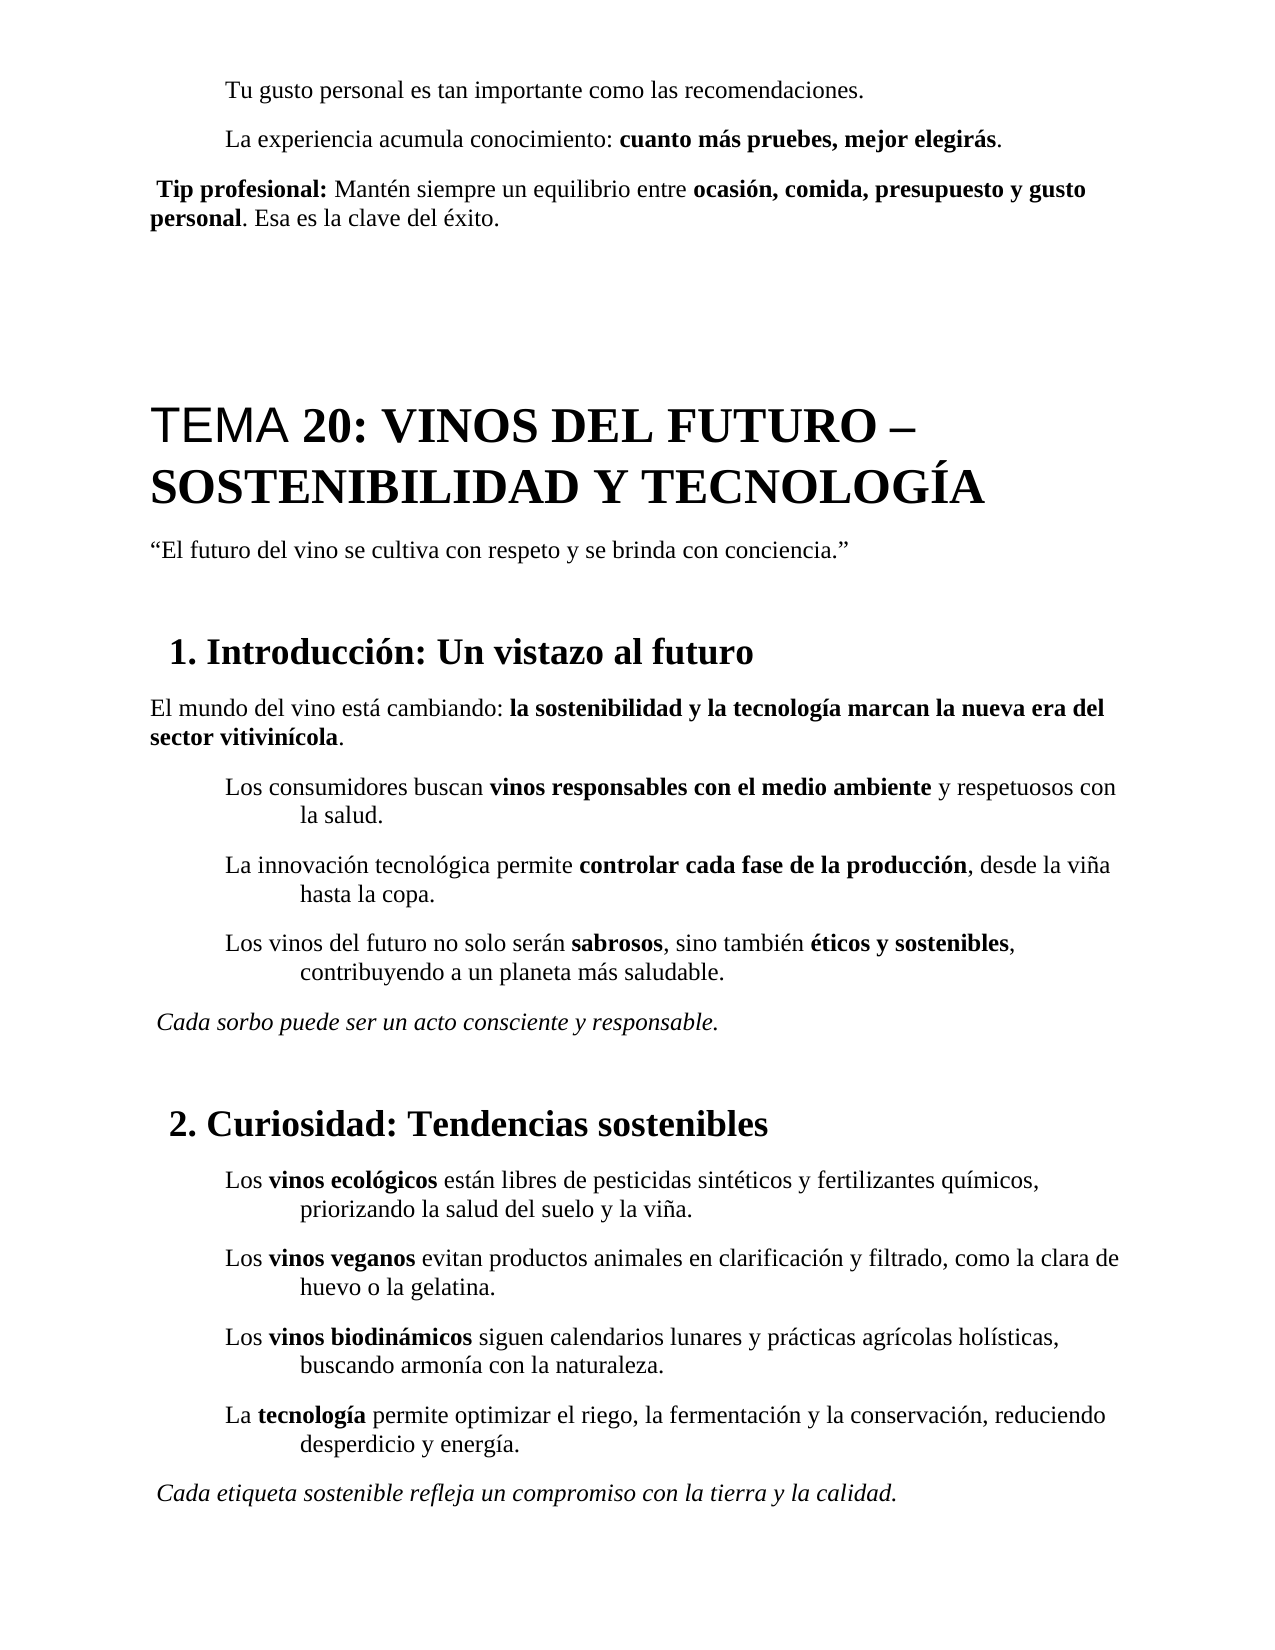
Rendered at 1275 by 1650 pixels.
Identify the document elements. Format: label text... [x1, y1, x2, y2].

list Los vinos del futuro no solo serán sabrosos, sino también éticos y sostenibles, contribuyendo a un planeta más saludable. [187, 928, 1125, 986]
text TEMA 20: VINOS DEL FUTURO – SOSTENIBILIDAD Y TECNOLOGÍA [150, 389, 1125, 514]
text 1. Introducción: Un vistazo al futuro [150, 629, 1125, 673]
text Tip profesional: Mantén siempre un equilibrio entre ocasión, comida, presupuesto y gusto personal. Esa es la clave del éxito. [150, 174, 1125, 232]
list Tu gusto personal es tan importante como las recomendaciones. [187, 75, 1125, 104]
list Los vinos veganos evitan productos animales en clarificación y filtrado, como la clara de huevo o la gelatina. [187, 1243, 1125, 1301]
list La tecnología permite optimizar el riego, la fermentación y la conservación, reduciendo desperdicio y energía. [187, 1400, 1125, 1457]
text Cada etiqueta sostenible refleja un compromiso con la tierra y la calidad. [150, 1478, 1125, 1507]
list La innovación tecnológica permite controlar cada fase de la producción, desde la viña hasta la copa. [187, 850, 1125, 908]
text 2. Curiosidad: Tendencias sostenibles [150, 1101, 1125, 1144]
list Los vinos ecológicos están libres de pesticidas sintéticos y fertilizantes químicos, priorizando la salud del suelo y la viña. [187, 1165, 1125, 1222]
text El mundo del vino está cambiando: la sostenibilidad y la tecnología marcan la nueva era del sector vitivinícola. [150, 693, 1125, 751]
text Cada sorbo puede ser un acto consciente y responsable. [150, 1007, 1125, 1036]
list La experiencia acumula conocimiento: cuanto más pruebes, mejor elegirás. [187, 124, 1125, 153]
list Los vinos biodinámicos siguen calendarios lunares y prácticas agrícolas holísticas, buscando armonía con la naturaleza. [187, 1322, 1125, 1379]
text “El futuro del vino se cultiva con respeto y se brinda con conciencia.” [150, 535, 1125, 564]
list Los consumidores buscan vinos responsables con el medio ambiente y respetuosos con la salud. [187, 772, 1125, 829]
